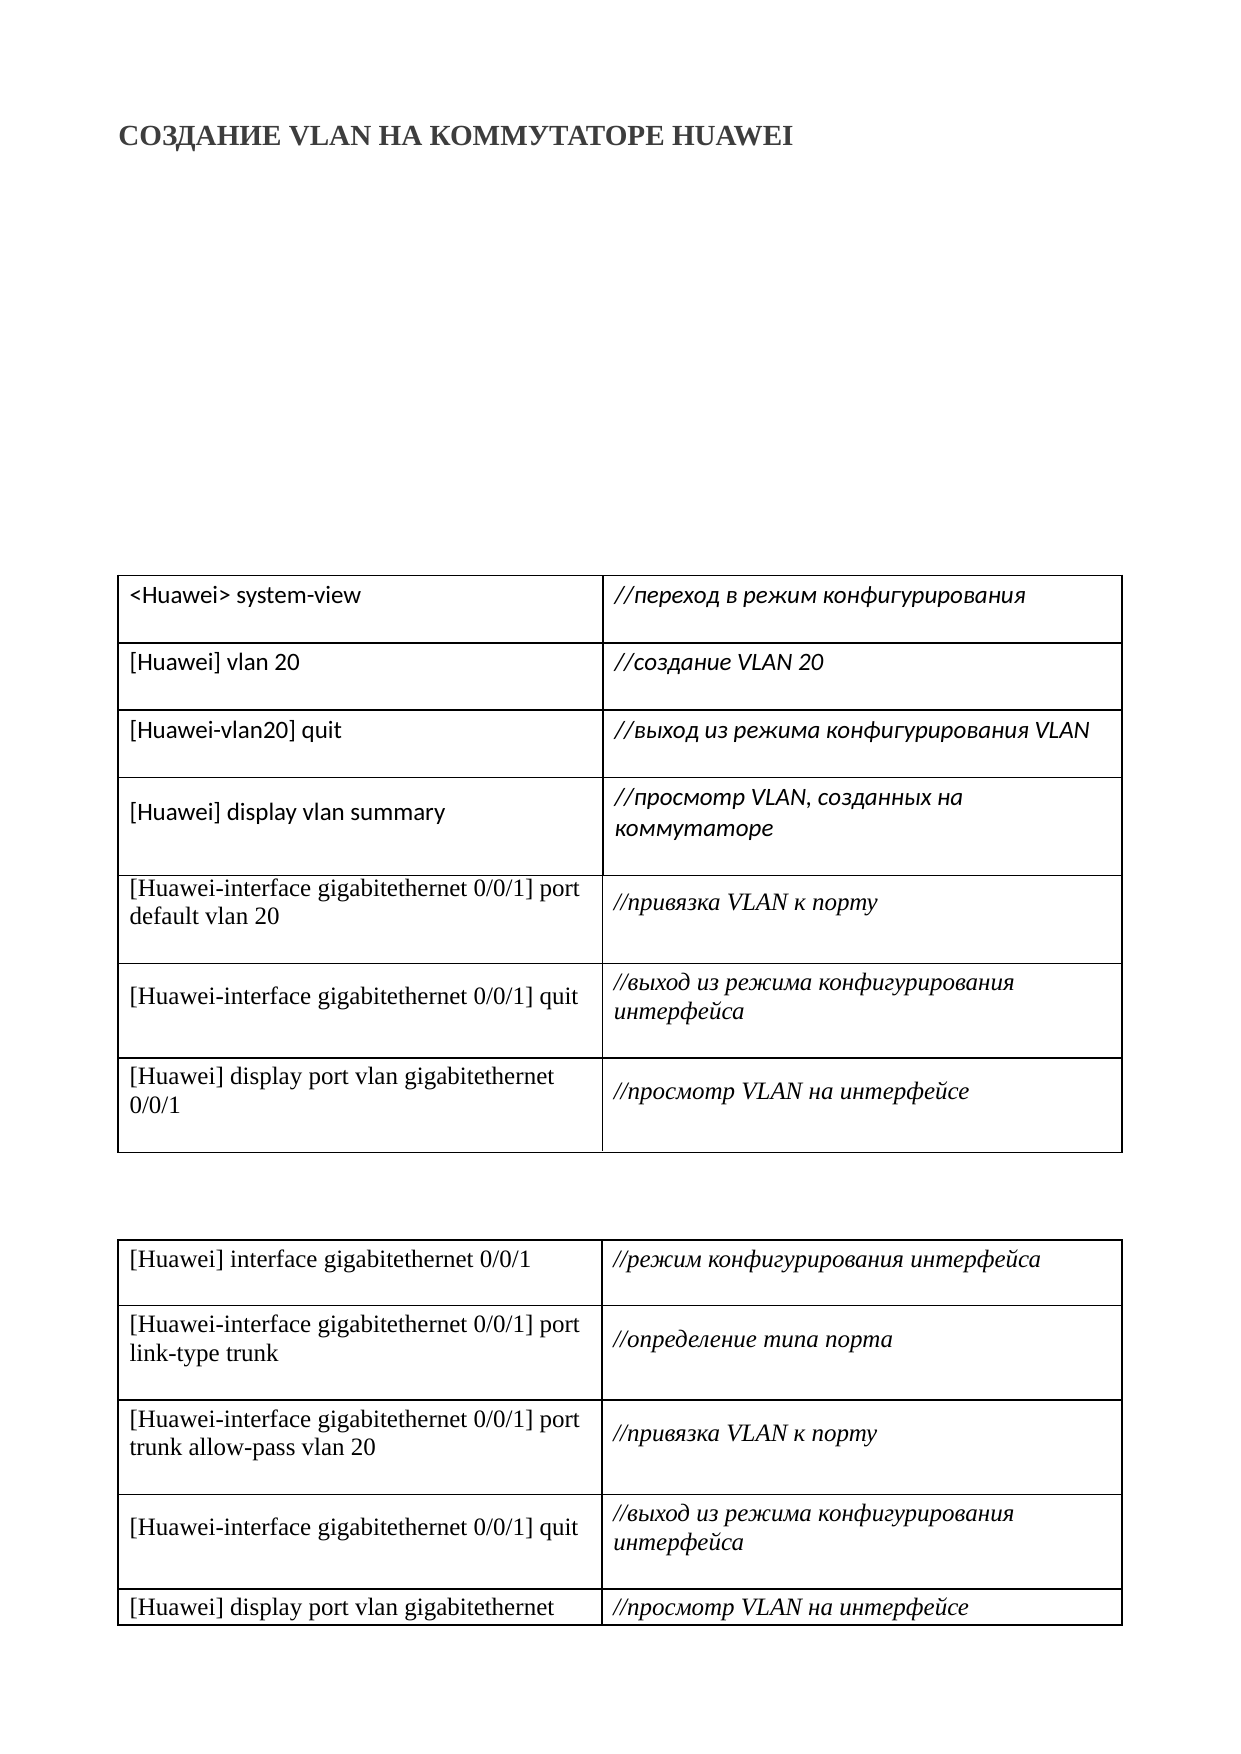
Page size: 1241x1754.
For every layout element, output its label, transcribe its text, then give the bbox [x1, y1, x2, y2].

table_cell //выход из режима конфигурирования интерфейса [603, 964, 1121, 1057]
table_cell [Huawei-interface gigabitethernet 0/0/1] port default vlan 20 [119, 876, 602, 963]
table_cell [Huawei-interface gigabitethernet 0/0/1] port link-type trunk [119, 1306, 601, 1399]
table_cell //просмотр VLAN на интерфейсе [603, 1059, 1121, 1151]
text <Huawei> system-view [129, 579, 592, 609]
text [Huawei-vlan20] quit [129, 714, 592, 744]
table_cell [Huawei-interface gigabitethernet 0/0/1] quit [119, 1495, 601, 1588]
table_cell [Huawei] display port vlan gigabitethernet 0/0/1 [119, 1059, 602, 1151]
table_cell [Huawei-interface gigabitethernet 0/0/1] quit [119, 964, 602, 1057]
table_cell //привязка VLAN к порту [603, 1401, 1121, 1493]
table_header [Huawei] interface gigabitethernet 0/0/1 [119, 1241, 601, 1305]
table_cell //просмотр VLAN на интерфейсе [603, 1590, 1121, 1624]
text //переход в режим конфигурирования [614, 579, 1111, 609]
table_cell [Huawei] display port vlan gigabitethernet [119, 1590, 601, 1624]
text [Huawei] display vlan summary [129, 796, 592, 827]
text //просмотр VLAN, созданных на коммутаторе [614, 781, 1111, 842]
table_cell //выход из режима конфигурирования интерфейса [603, 1495, 1121, 1588]
text //выход из режима конфигурирования VLAN [614, 714, 1111, 744]
table_header //режим конфигурирования интерфейса [603, 1241, 1121, 1305]
text СОЗДАНИЕ VLAN НА КОММУТАТОРЕ HUAWEI [118, 118, 1122, 152]
text //создание VLAN 20 [614, 646, 1111, 677]
table_cell //определение типа порта [603, 1306, 1121, 1399]
text [Huawei] vlan 20 [129, 646, 592, 677]
table_cell [Huawei-interface gigabitethernet 0/0/1] port trunk allow-pass vlan 20 [119, 1401, 601, 1493]
table_cell //привязка VLAN к порту [603, 876, 1121, 963]
